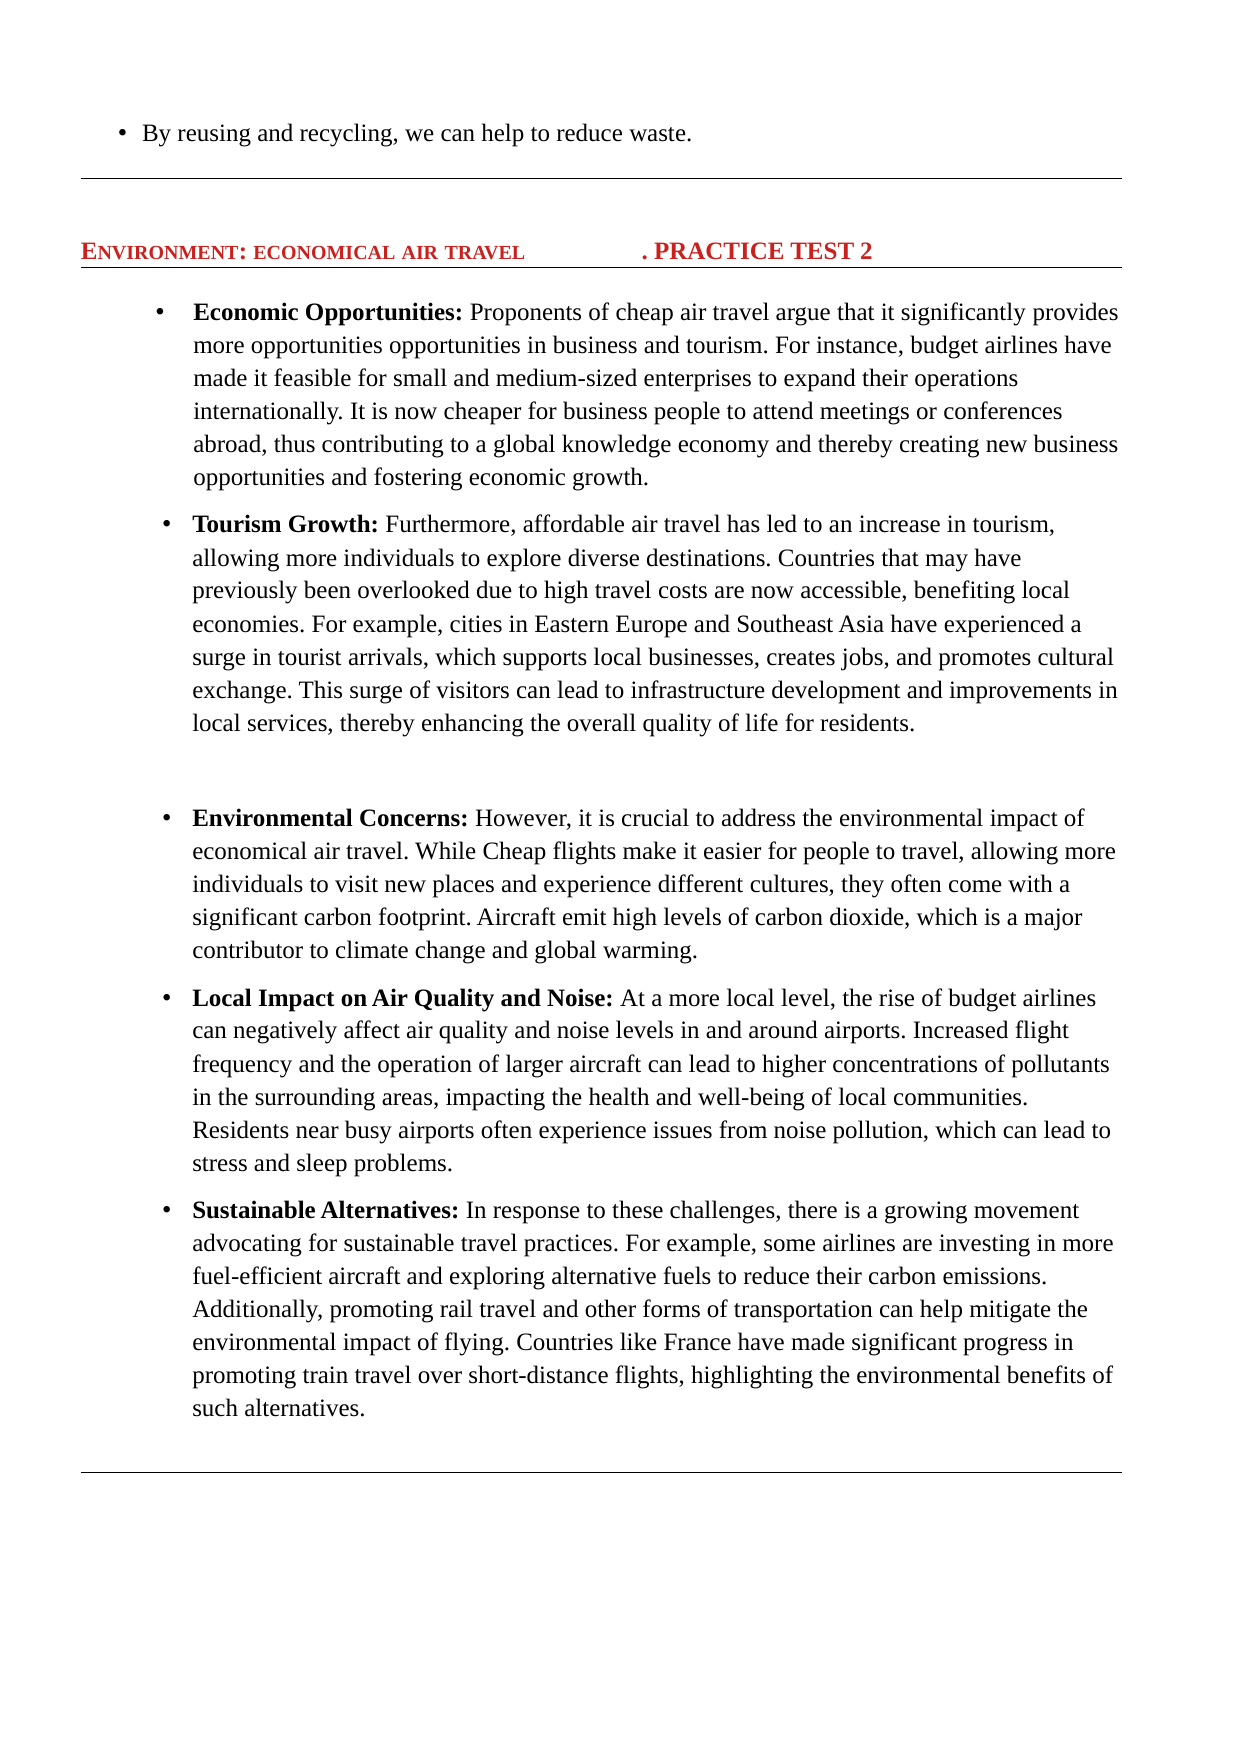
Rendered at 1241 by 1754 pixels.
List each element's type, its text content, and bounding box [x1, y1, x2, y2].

list Environmental Concerns: However, it is crucial to address the environmental impact of economical air travel. While Cheap flights make it easier for people to travel, allowing more individuals to visit new places and experience different cultures, they often come with a significant carbon footprint. Aircraft emit high levels of carbon dioxide, which is a major contributor to climate change and global warming. [162, 803, 1122, 964]
list Local Impact on Air Quality and Noise: At a more local level, the rise of budget airlines can negatively affect air quality and noise levels in and around airports. Increased flight frequency and the operation of larger aircraft can lead to higher concentrations of pollutants in the surrounding areas, impacting the health and well-being of local communities. Residents near busy airports often experience issues from noise pollution, which can lead to stress and sleep problems. [162, 983, 1122, 1176]
list Sustainable Alternatives: In response to these challenges, there is a growing movement advocating for sustainable travel practices. For example, some airlines are investing in more fuel-efficient aircraft and exploring alternative fuels to reduce their carbon emissions. Additionally, promoting rail travel and other forms of transportation can help mitigate the environmental impact of flying. Countries like France have made significant progress in promoting train travel over short-distance flights, highlighting the environmental benefits of such alternatives. [162, 1195, 1122, 1422]
list By reusing and recycling, we can help to reduce waste. [118, 118, 1122, 147]
list Economic Opportunities: Proponents of cheap air travel argue that it significantly provides more opportunities opportunities in business and tourism. For instance, budget airlines have made it feasible for small and medium-sized enterprises to expand their operations internationally. It is now cheaper for business people to attend meetings or conferences abroad, thus contributing to a global knowledge economy and thereby creating new business opportunities and fostering economic growth. [156, 297, 1122, 491]
list Tourism Growth: Furthermore, affordable air travel has led to an increase in tourism, allowing more individuals to explore diverse destinations. Countries that may have previously been overlooked due to high travel costs are now accessible, benefiting local economies. For example, cities in Eastern Europe and Southeast Asia have experienced a surge in tourist arrivals, which supports local businesses, creates jobs, and promotes cultural exchange. This surge of visitors can lead to infrastructure development and improvements in local services, thereby enhancing the overall quality of life for residents. [162, 509, 1122, 736]
subtitle Environment: economical air travel . PRACTICE TEST 2 [81, 236, 1122, 267]
